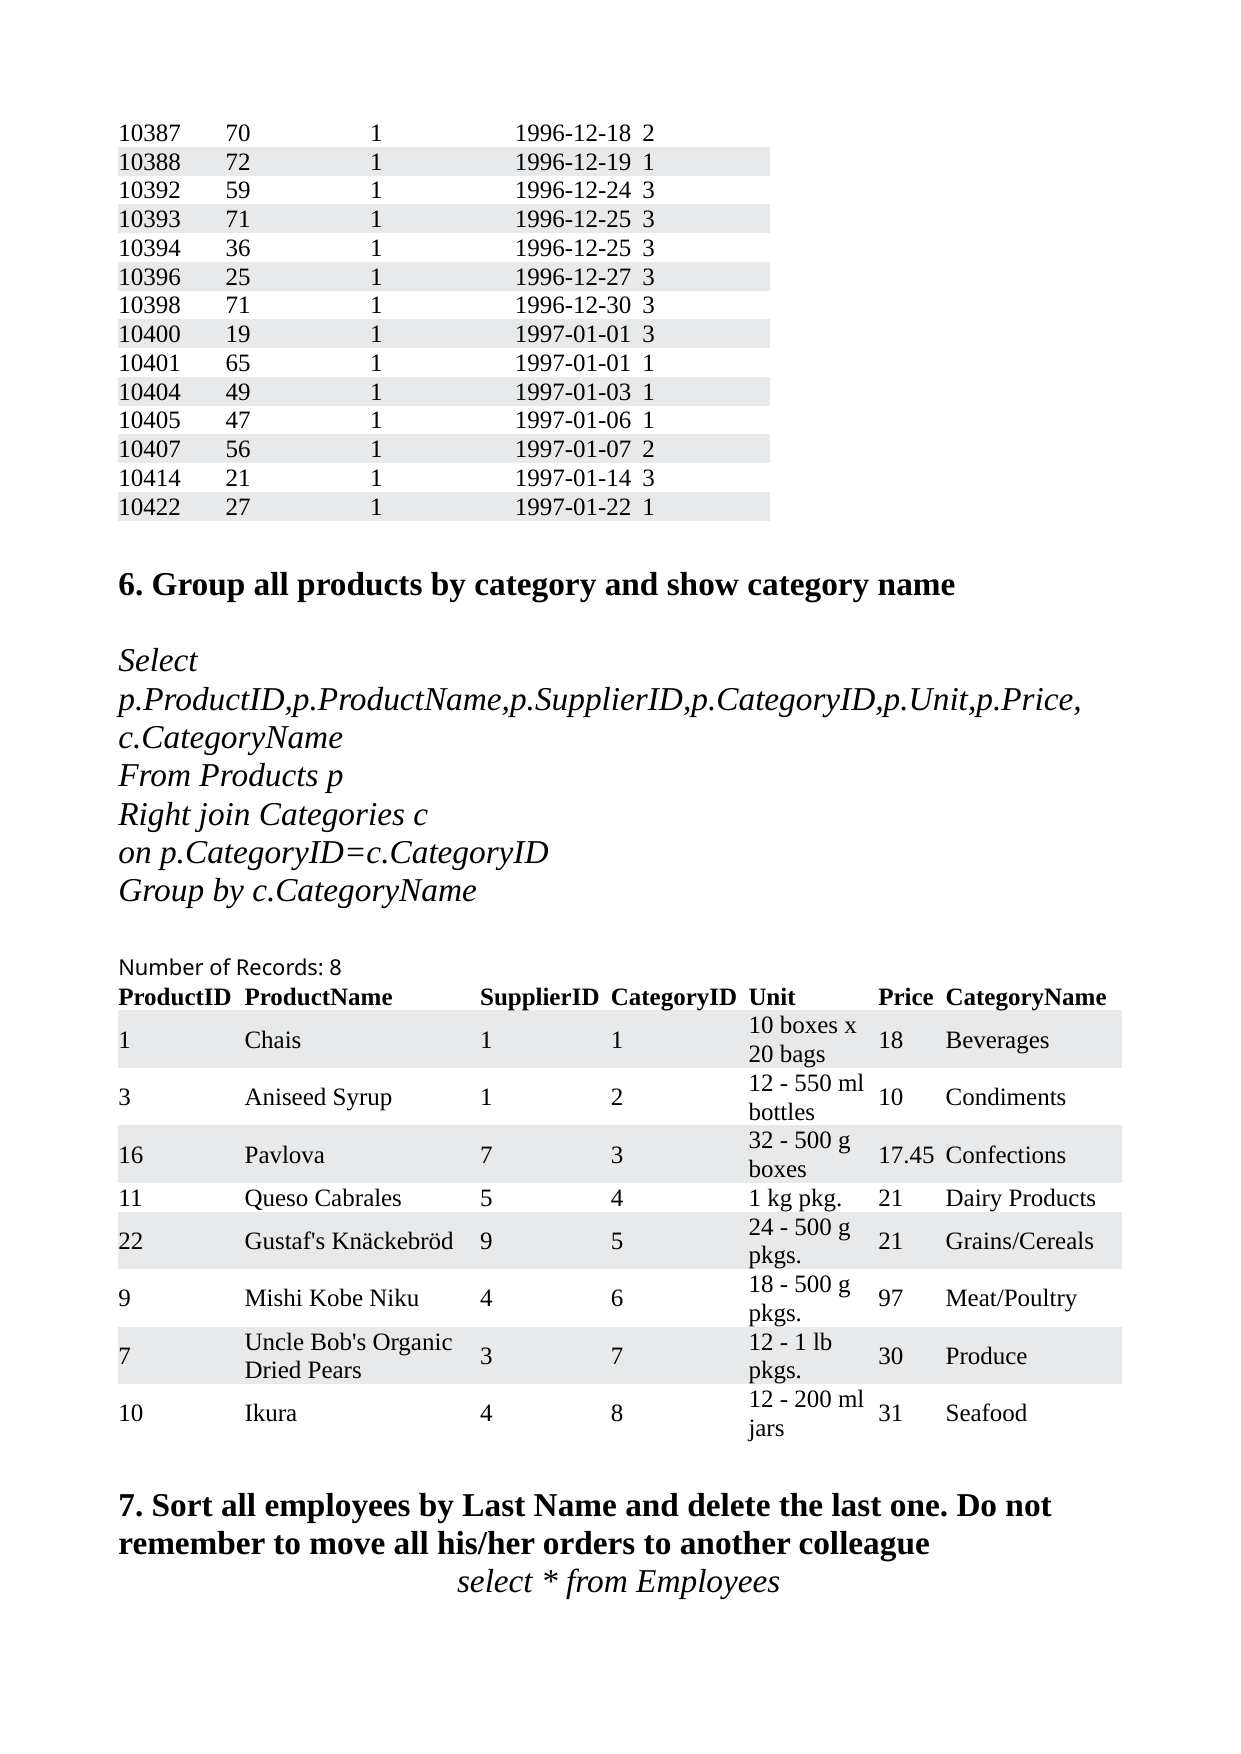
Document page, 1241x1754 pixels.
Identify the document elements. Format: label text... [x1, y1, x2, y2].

table_cell 21 [878, 1212, 945, 1269]
table_cell Seafood [945, 1384, 1122, 1442]
table_cell 3 [642, 204, 770, 233]
table_cell 97 [878, 1269, 945, 1327]
table_header ProductID [118, 982, 244, 1010]
text select * from Employees [118, 1561, 1122, 1600]
table_cell 1 [370, 147, 514, 176]
table_cell 5 [611, 1212, 748, 1269]
table_cell 1 [370, 348, 514, 377]
table_cell 12 - 200 ml jars [748, 1384, 878, 1442]
table_cell 19 [225, 319, 370, 348]
table_cell 7 [611, 1327, 748, 1384]
table_cell 3 [611, 1125, 748, 1183]
table_header Price [878, 982, 945, 1010]
table_cell 10407 [118, 434, 225, 463]
table_cell 3 [642, 463, 770, 492]
table_cell Gustaf's Knäckebröd [244, 1212, 480, 1269]
table_cell 5 [480, 1183, 611, 1212]
table_cell 10396 [118, 262, 225, 291]
table_cell 8 [611, 1384, 748, 1442]
table_cell 3 [118, 1068, 244, 1125]
text 7. Sort all employees by Last Name and delete the last one. Do not remember to move all his/her orders to another colleague [118, 1485, 1122, 1561]
table_cell 1997-01-01 [515, 348, 642, 377]
table_cell Dairy Products [945, 1183, 1122, 1212]
table_cell 2 [642, 118, 770, 147]
table_header CategoryName [945, 982, 1122, 1010]
table_cell 10414 [118, 463, 225, 492]
table_cell 18 [878, 1010, 945, 1068]
table_cell 1 kg pkg. [748, 1183, 878, 1212]
table_cell 71 [225, 291, 370, 319]
table_cell 3 [642, 291, 770, 319]
table_cell 21 [878, 1183, 945, 1212]
table_cell Grains/Cereals [945, 1212, 1122, 1269]
table_cell 1 [642, 147, 770, 176]
table_cell 1 [370, 377, 514, 406]
table_cell 49 [225, 377, 370, 406]
table_cell 4 [480, 1384, 611, 1442]
table_cell Aniseed Syrup [244, 1068, 480, 1125]
table_cell 10398 [118, 291, 225, 319]
table_cell 3 [480, 1327, 611, 1384]
table_cell 1997-01-22 [515, 492, 642, 521]
table_cell 11 [118, 1183, 244, 1212]
table_cell 1996-12-25 [515, 204, 642, 233]
table_cell 1996-12-24 [515, 176, 642, 204]
table_cell 1 [370, 204, 514, 233]
table_cell 21 [225, 463, 370, 492]
table_cell 1997-01-14 [515, 463, 642, 492]
table_cell 72 [225, 147, 370, 176]
table_cell 10 [118, 1384, 244, 1442]
text From Products p [118, 755, 1122, 794]
text 6. Group all products by category and show category name [118, 564, 1122, 602]
table_cell 3 [642, 176, 770, 204]
table_cell 16 [118, 1125, 244, 1183]
table_cell 10392 [118, 176, 225, 204]
table_cell 3 [642, 262, 770, 291]
table_cell 31 [878, 1384, 945, 1442]
text Number of Records: 8 [118, 952, 1122, 982]
table_cell 4 [480, 1269, 611, 1327]
table_cell 9 [480, 1212, 611, 1269]
table_header ProductName [244, 982, 480, 1010]
table_cell 1 [370, 492, 514, 521]
table_cell 4 [611, 1183, 748, 1212]
table_cell 7 [480, 1125, 611, 1183]
table_cell 70 [225, 118, 370, 147]
table_cell 22 [118, 1212, 244, 1269]
table_cell 1996-12-19 [515, 147, 642, 176]
table_cell 10404 [118, 377, 225, 406]
table_cell 1996-12-25 [515, 233, 642, 262]
table_cell 24 - 500 g pkgs. [748, 1212, 878, 1269]
table_cell 10401 [118, 348, 225, 377]
table_cell 10394 [118, 233, 225, 262]
table_cell 1996-12-18 [515, 118, 642, 147]
table_cell 27 [225, 492, 370, 521]
table_header SupplierID [480, 982, 611, 1010]
table_cell 1 [642, 406, 770, 434]
table_cell 10388 [118, 147, 225, 176]
table_cell 1 [370, 176, 514, 204]
table_cell 1 [611, 1010, 748, 1068]
table_cell 9 [118, 1269, 244, 1327]
table_cell 1 [370, 434, 514, 463]
table_cell 10387 [118, 118, 225, 147]
table_cell 3 [642, 233, 770, 262]
table_cell 32 - 500 g boxes [748, 1125, 878, 1183]
table_cell 1 [370, 319, 514, 348]
table_cell Meat/Poultry [945, 1269, 1122, 1327]
table_cell 1997-01-06 [515, 406, 642, 434]
table_cell 2 [642, 434, 770, 463]
table_cell Produce [945, 1327, 1122, 1384]
table_cell Ikura [244, 1384, 480, 1442]
table_cell 1996-12-27 [515, 262, 642, 291]
text Right join Categories c [118, 794, 1122, 832]
table_cell 47 [225, 406, 370, 434]
table_cell 17.45 [878, 1125, 945, 1183]
table_cell 1997-01-07 [515, 434, 642, 463]
table_cell 56 [225, 434, 370, 463]
table_cell 1 [480, 1068, 611, 1125]
table_cell Queso Cabrales [244, 1183, 480, 1212]
table_cell Beverages [945, 1010, 1122, 1068]
table_cell 25 [225, 262, 370, 291]
table_cell 1 [370, 291, 514, 319]
table_cell 1997-01-03 [515, 377, 642, 406]
table_cell Condiments [945, 1068, 1122, 1125]
table_cell 30 [878, 1327, 945, 1384]
text Select p.ProductID,p.ProductName,p.SupplierID,p.CategoryID,p.Unit,p.Price, c.CategoryName [118, 640, 1122, 755]
table_cell 1 [370, 463, 514, 492]
text on p.CategoryID=c.CategoryID [118, 832, 1122, 870]
table_cell 12 - 1 lb pkgs. [748, 1327, 878, 1384]
table_cell 3 [642, 319, 770, 348]
table_cell 6 [611, 1269, 748, 1327]
table_cell 1 [642, 492, 770, 521]
table_cell 1 [370, 262, 514, 291]
table_cell 10400 [118, 319, 225, 348]
table_cell 10 [878, 1068, 945, 1125]
table_cell 7 [118, 1327, 244, 1384]
table_cell 36 [225, 233, 370, 262]
table_cell 59 [225, 176, 370, 204]
table_cell Chais [244, 1010, 480, 1068]
table_cell Confections [945, 1125, 1122, 1183]
table_cell 65 [225, 348, 370, 377]
table_cell 1 [642, 348, 770, 377]
table_cell Uncle Bob's Organic Dried Pears [244, 1327, 480, 1384]
table_cell 12 - 550 ml bottles [748, 1068, 878, 1125]
table_cell 1 [118, 1010, 244, 1068]
text Group by c.CategoryName [118, 870, 1122, 909]
table_cell 2 [611, 1068, 748, 1125]
table_header Unit [748, 982, 878, 1010]
table_cell 1997-01-01 [515, 319, 642, 348]
table_cell 1 [480, 1010, 611, 1068]
table_cell Pavlova [244, 1125, 480, 1183]
table_cell 18 - 500 g pkgs. [748, 1269, 878, 1327]
table_cell 1 [370, 233, 514, 262]
table_cell 71 [225, 204, 370, 233]
table_cell 10 boxes x 20 bags [748, 1010, 878, 1068]
table_cell 10422 [118, 492, 225, 521]
table_cell 1 [370, 406, 514, 434]
table_cell 1 [642, 377, 770, 406]
table_cell Mishi Kobe Niku [244, 1269, 480, 1327]
table_cell 1996-12-30 [515, 291, 642, 319]
table_cell 10393 [118, 204, 225, 233]
table_cell 1 [370, 118, 514, 147]
table_header CategoryID [611, 982, 748, 1010]
table_cell 10405 [118, 406, 225, 434]
